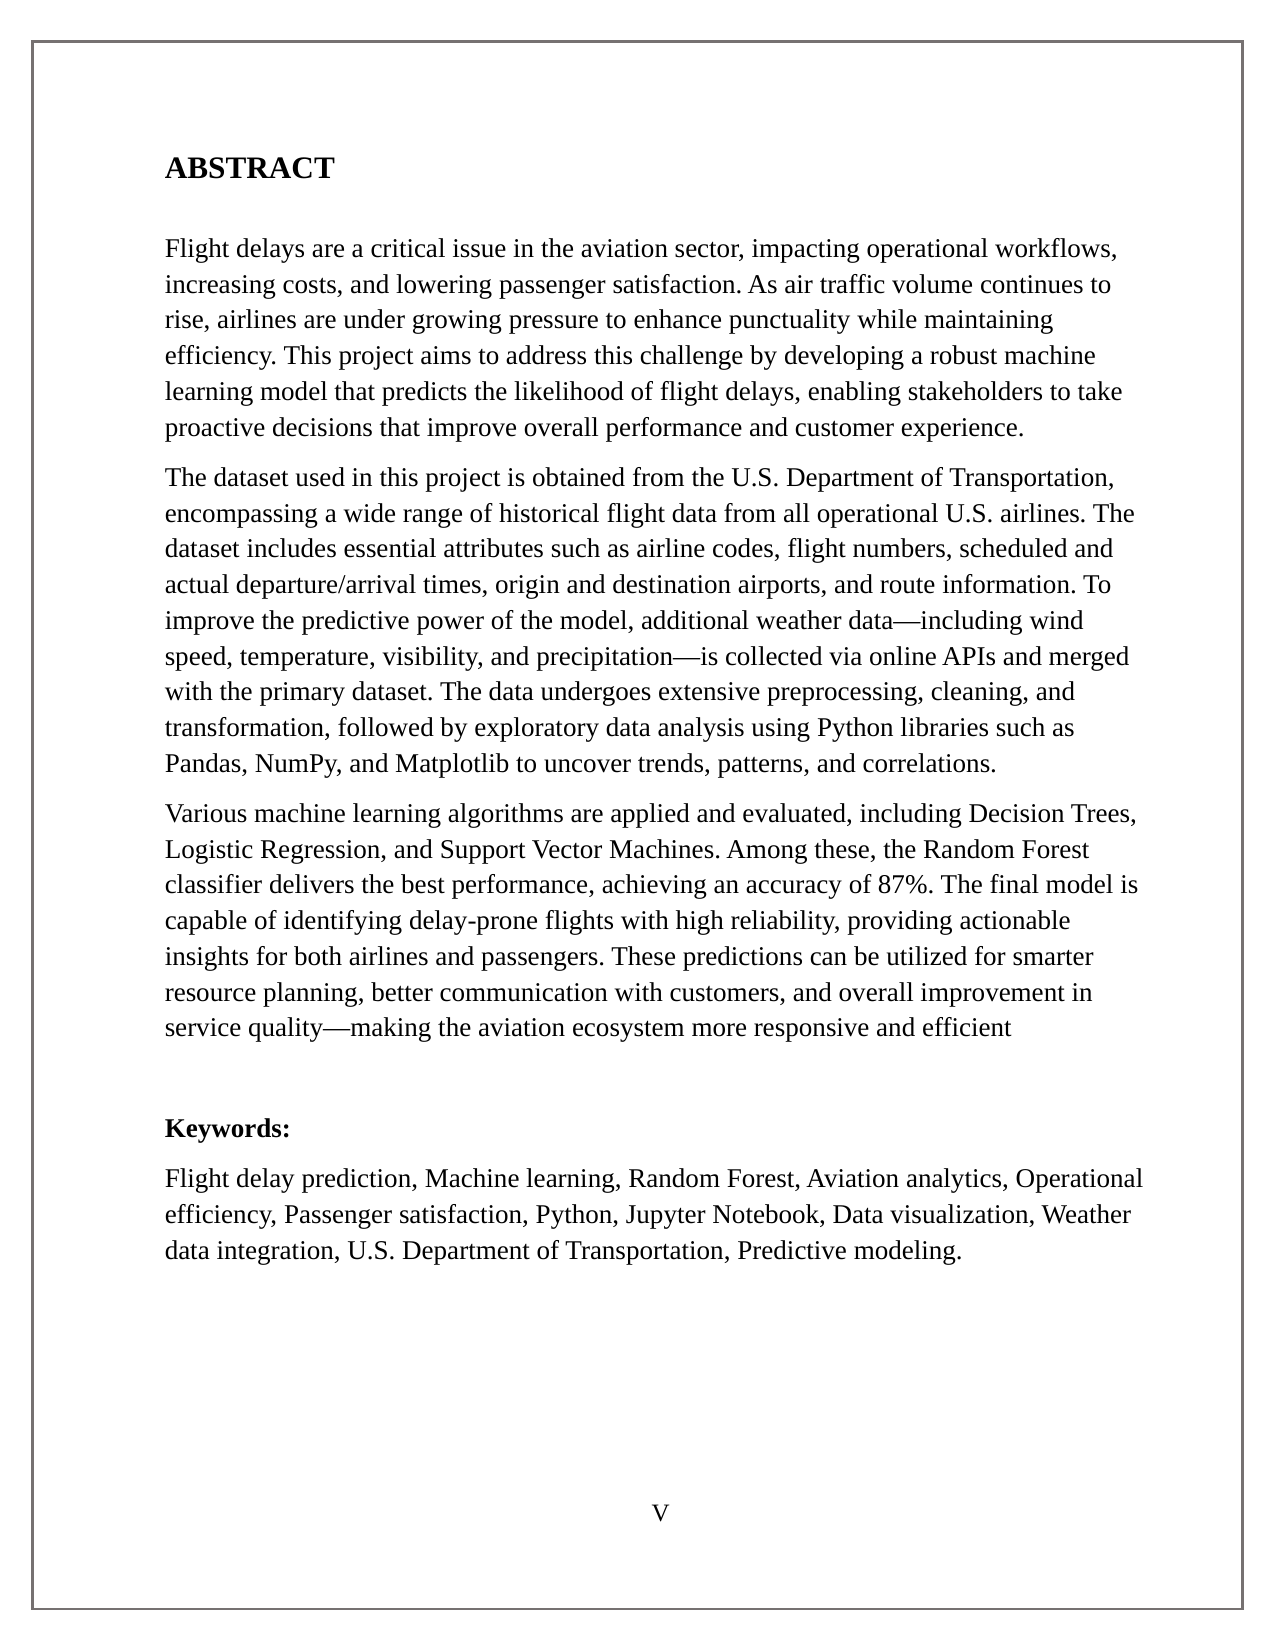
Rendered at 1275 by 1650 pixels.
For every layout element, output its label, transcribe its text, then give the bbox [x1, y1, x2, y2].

text Flight delay prediction, Machine learning, Random Forest, Aviation analytics, Operational efficiency, Passenger satisfaction, Python, Jupyter Notebook, Data visualization, Weather data integration, U.S. Department of Transportation, Predictive modeling. [164, 1162, 1156, 1265]
text Keywords: [164, 1112, 1156, 1143]
text Flight delays are a critical issue in the aviation sector, impacting operational workflows, increasing costs, and lowering passenger satisfaction. As air traffic volume continues to rise, airlines are under growing pressure to enhance punctuality while maintaining efficiency. This project aims to address this challenge by developing a robust machine learning model that predicts the likelihood of flight delays, enabling stakeholders to take proactive decisions that improve overall performance and customer experience. [164, 232, 1156, 442]
text The dataset used in this project is obtained from the U.S. Department of Transportation, encompassing a wide range of historical flight data from all operational U.S. airlines. The dataset includes essential attributes such as airline codes, flight numbers, scheduled and actual departure/arrival times, origin and destination airports, and route information. To improve the predictive power of the model, additional weather data—including wind speed, temperature, visibility, and precipitation—is collected via online APIs and merged with the primary dataset. The data undergoes extensive preprocessing, cleaning, and transformation, followed by exploratory data analysis using Python libraries such as Pandas, NumPy, and Matplotlib to uncover trends, patterns, and correlations. [164, 461, 1156, 778]
subtitle ABSTRACT [164, 149, 1119, 185]
text Various machine learning algorithms are applied and evaluated, including Decision Trees, Logistic Regression, and Support Vector Machines. Among these, the Random Forest classifier delivers the best performance, achieving an accuracy of 87%. The final model is capable of identifying delay-prone flights with high reliability, providing actionable insights for both airlines and passengers. These predictions can be utilized for smarter resource planning, better communication with customers, and overall improvement in service quality—making the aviation ecosystem more responsive and efficient [164, 797, 1156, 1043]
